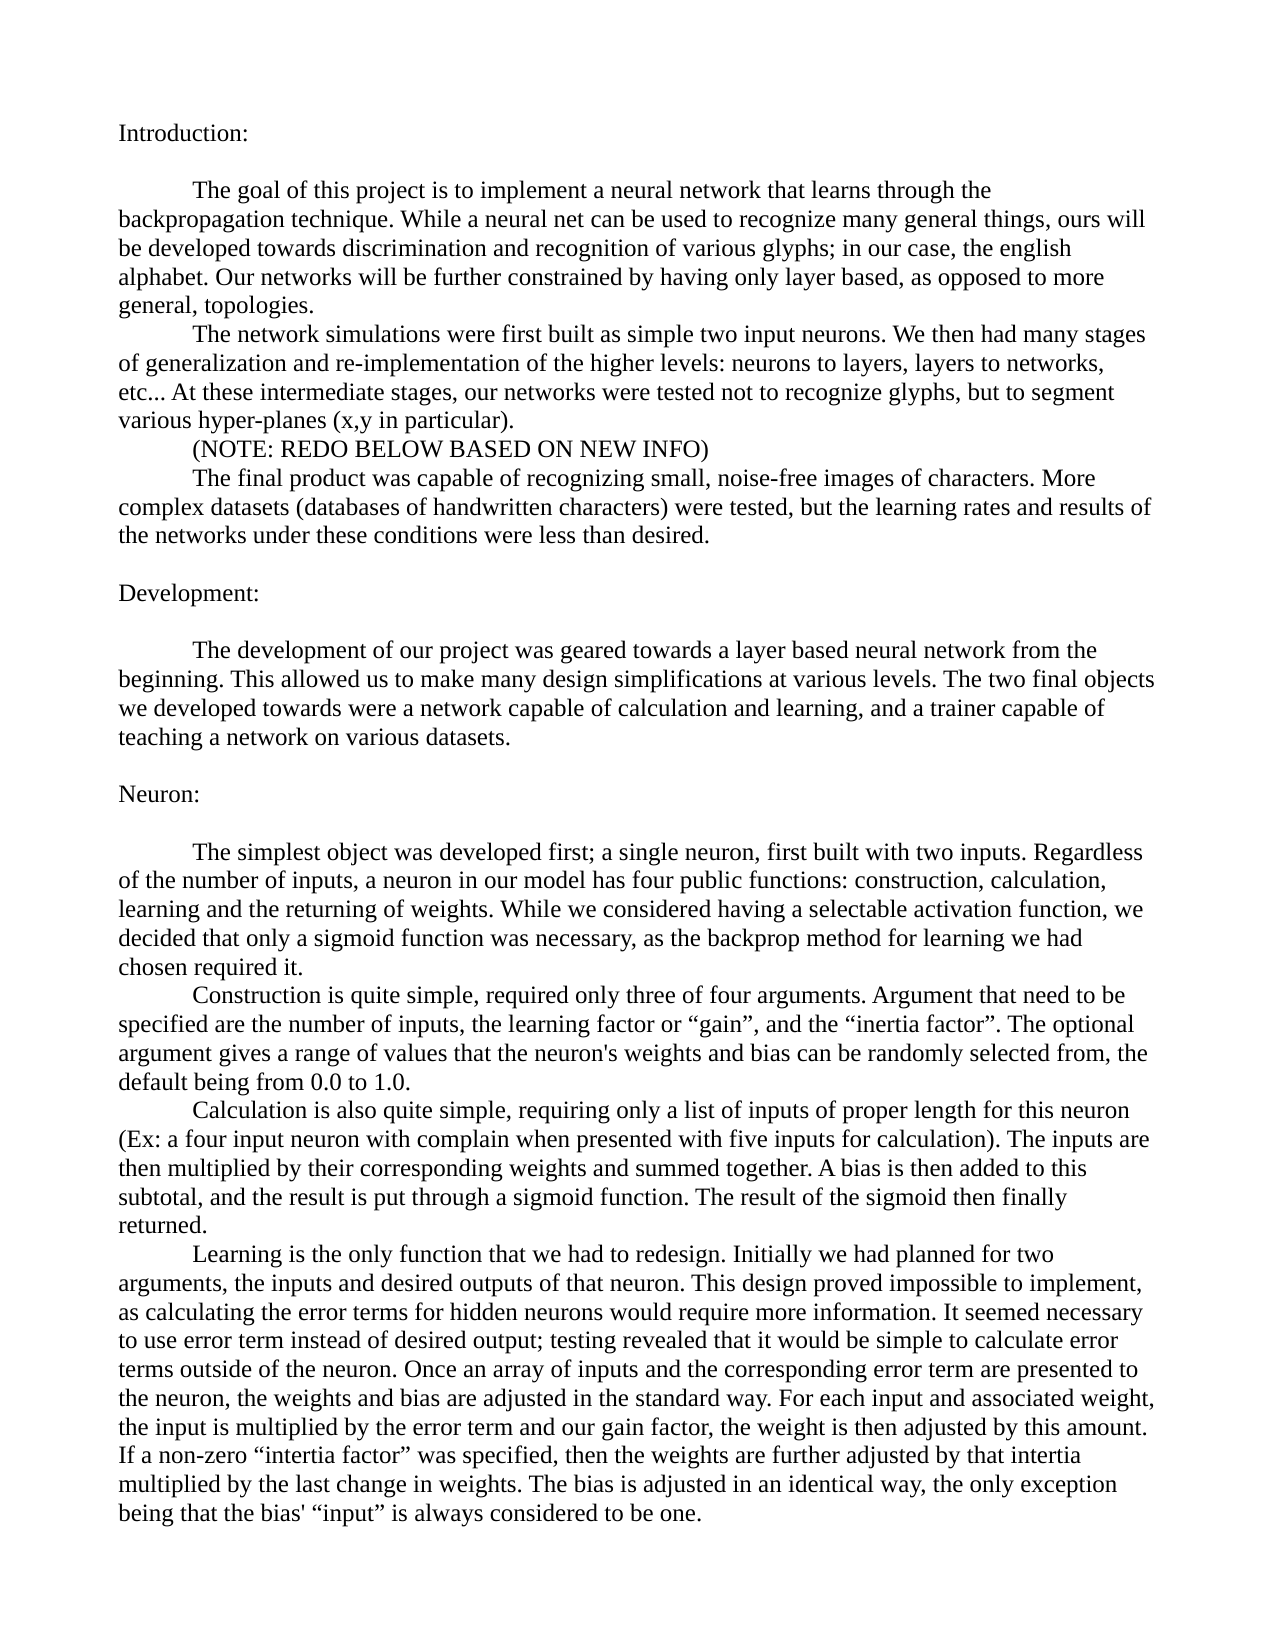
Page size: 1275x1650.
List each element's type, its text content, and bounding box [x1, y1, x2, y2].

text The goal of this project is to implement a neural network that learns through the backpropagation technique. While a neural net can be used to recognize many general things, ours will be developed towards discrimination and recognition of various glyphs; in our case, the english alphabet. Our networks will be further constrained by having only layer based, as opposed to more general, topologies. [118, 176, 1157, 319]
text Introduction: [118, 118, 1157, 147]
text The development of our project was geared towards a layer based neural network from the beginning. This allowed us to make many design simplifications at various levels. The two final objects we developed towards were a network capable of calculation and learning, and a trainer capable of teaching a network on various datasets. [118, 636, 1157, 751]
text The final product was capable of recognizing small, noise-free images of characters. More complex datasets (databases of handwritten characters) were tested, but the learning rates and results of the networks under these conditions were less than desired. [118, 463, 1157, 549]
text The network simulations were first built as simple two input neurons. We then had many stages of generalization and re-implementation of the higher levels: neurons to layers, layers to networks, etc... At these intermediate stages, our networks were tested not to recognize glyphs, but to segment various hyper-planes (x,y in particular). [118, 319, 1157, 434]
text Calculation is also quite simple, requiring only a list of inputs of proper length for this neuron (Ex: a four input neuron with complain when presented with five inputs for calculation). The inputs are then multiplied by their corresponding weights and summed together. A bias is then added to this subtotal, and the result is put through a sigmoid function. The result of the sigmoid then finally returned. [118, 1096, 1157, 1239]
text The simplest object was developed first; a single neuron, first built with two inputs. Regardless of the number of inputs, a neuron in our model has four public functions: construction, calculation, learning and the returning of weights. While we considered having a selectable activation function, we decided that only a sigmoid function was necessary, as the backprop method for learning we had chosen required it. [118, 837, 1157, 981]
text Learning is the only function that we had to redesign. Initially we had planned for two arguments, the inputs and desired outputs of that neuron. This design proved impossible to implement, as calculating the error terms for hidden neurons would require more information. It seemed necessary to use error term instead of desired output; testing revealed that it would be simple to calculate error terms outside of the neuron. Once an array of inputs and the corresponding error term are presented to the neuron, the weights and bias are adjusted in the standard way. For each input and associated weight, the input is multiplied by the error term and our gain factor, the weight is then adjusted by this amount. If a non-zero “intertia factor” was specified, then the weights are further adjusted by that intertia multiplied by the last change in weights. The bias is adjusted in an identical way, the only exception being that the bias' “input” is always considered to be one. [118, 1239, 1157, 1527]
text (NOTE: REDO BELOW BASED ON NEW INFO) [118, 434, 1157, 463]
text Development: [118, 578, 1157, 607]
text Neuron: [118, 779, 1157, 808]
text Construction is quite simple, required only three of four arguments. Argument that need to be specified are the number of inputs, the learning factor or “gain”, and the “inertia factor”. The optional argument gives a range of values that the neuron's weights and bias can be randomly selected from, the default being from 0.0 to 1.0. [118, 981, 1157, 1096]
